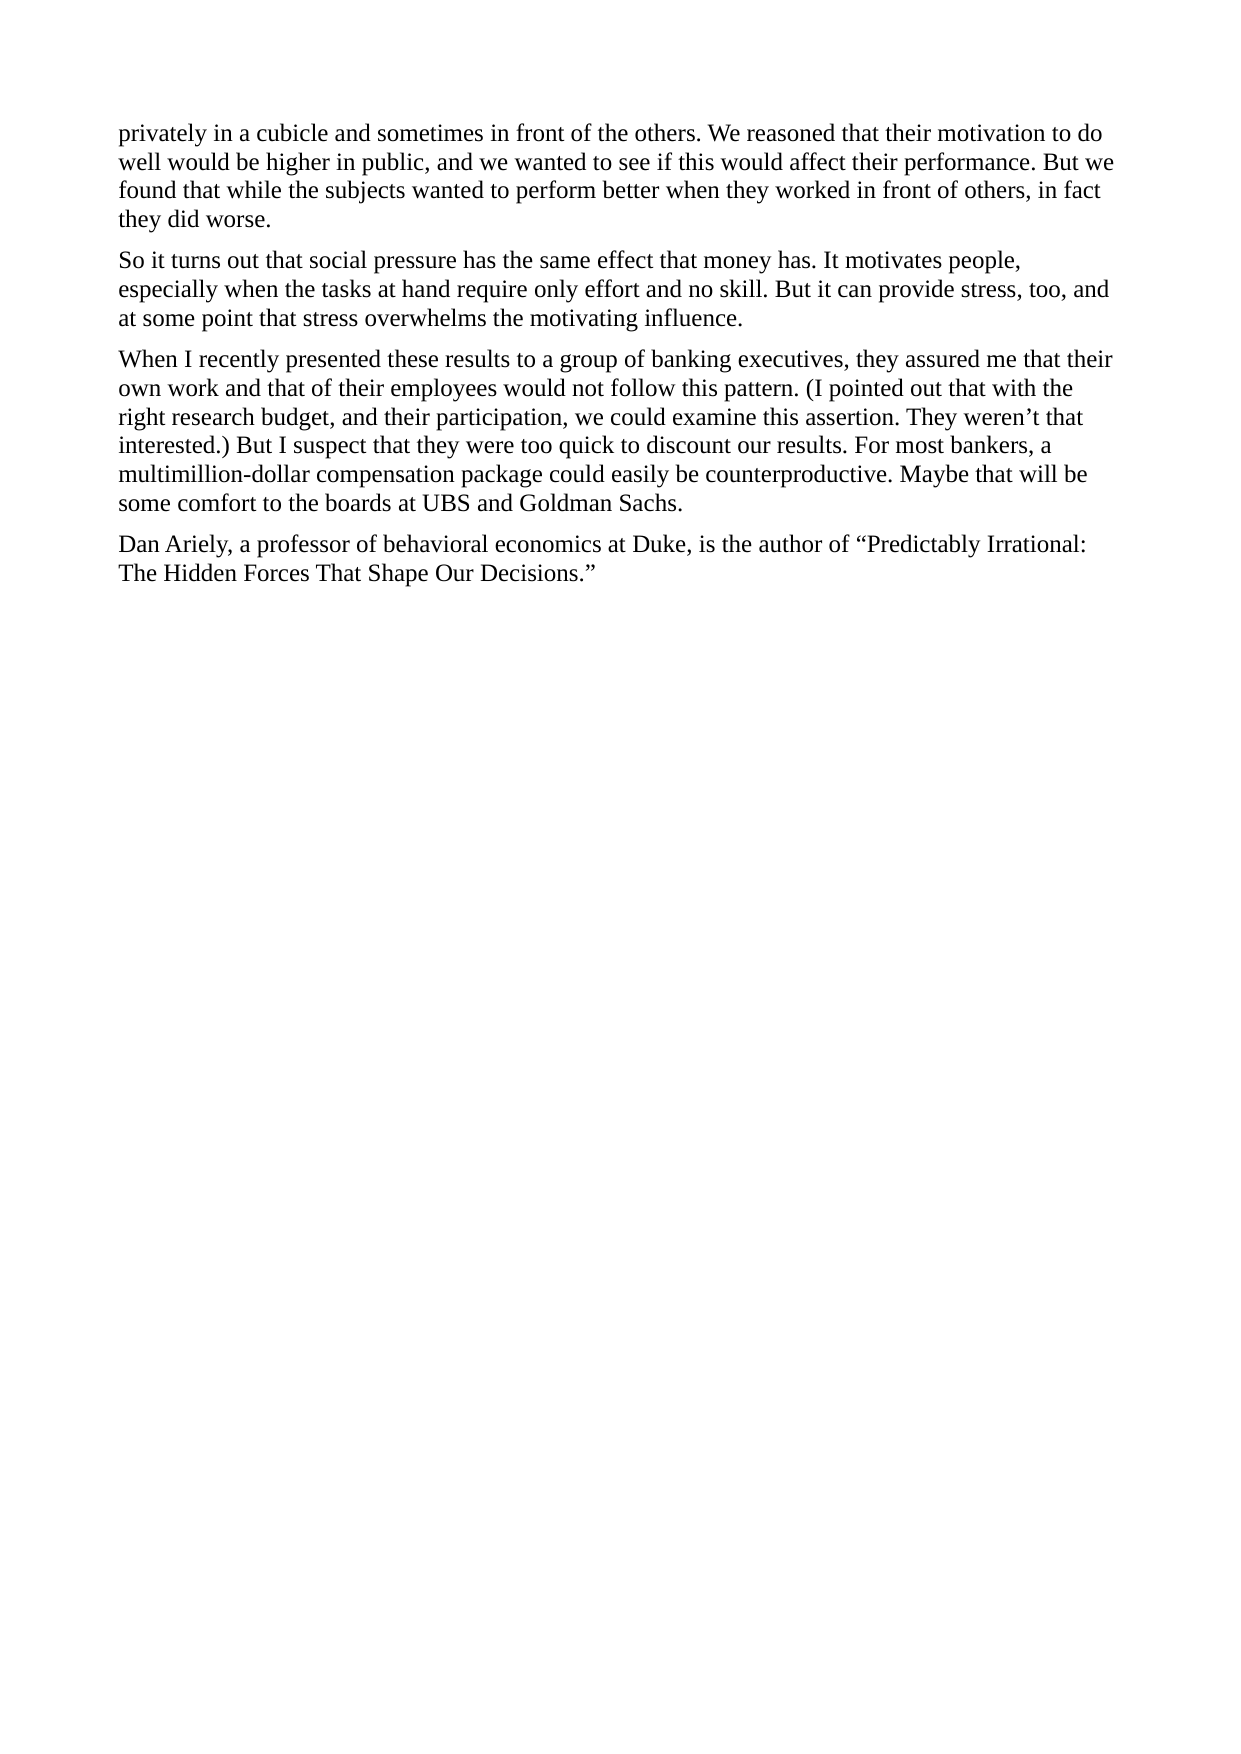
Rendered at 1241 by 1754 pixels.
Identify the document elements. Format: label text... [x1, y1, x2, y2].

text When I recently presented these results to a group of banking executives, they assured me that their own work and that of their employees would not follow this pattern. (I pointed out that with the right research budget, and their participation, we could examine this assertion. They weren’t that interested.) But I suspect that they were too quick to discount our results. For most bankers, a multimillion-dollar compensation package could easily be counterproductive. Maybe that will be some comfort to the boards at UBS and Goldman Sachs. [118, 344, 1122, 517]
text privately in a cubicle and sometimes in front of the others. We reasoned that their motivation to do well would be higher in public, and we wanted to see if this would affect their performance. But we found that while the subjects wanted to perform better when they worked in front of others, in fact they did worse. [118, 118, 1122, 233]
text So it turns out that social pressure has the same effect that money has. It motivates people, especially when the tasks at hand require only effort and no skill. But it can provide stress, too, and at some point that stress overwhelms the motivating influence. [118, 246, 1122, 332]
text Dan Ariely, a professor of behavioral economics at Duke, is the author of “Predictably Irrational: The Hidden Forces That Shape Our Decisions.” [118, 529, 1122, 587]
